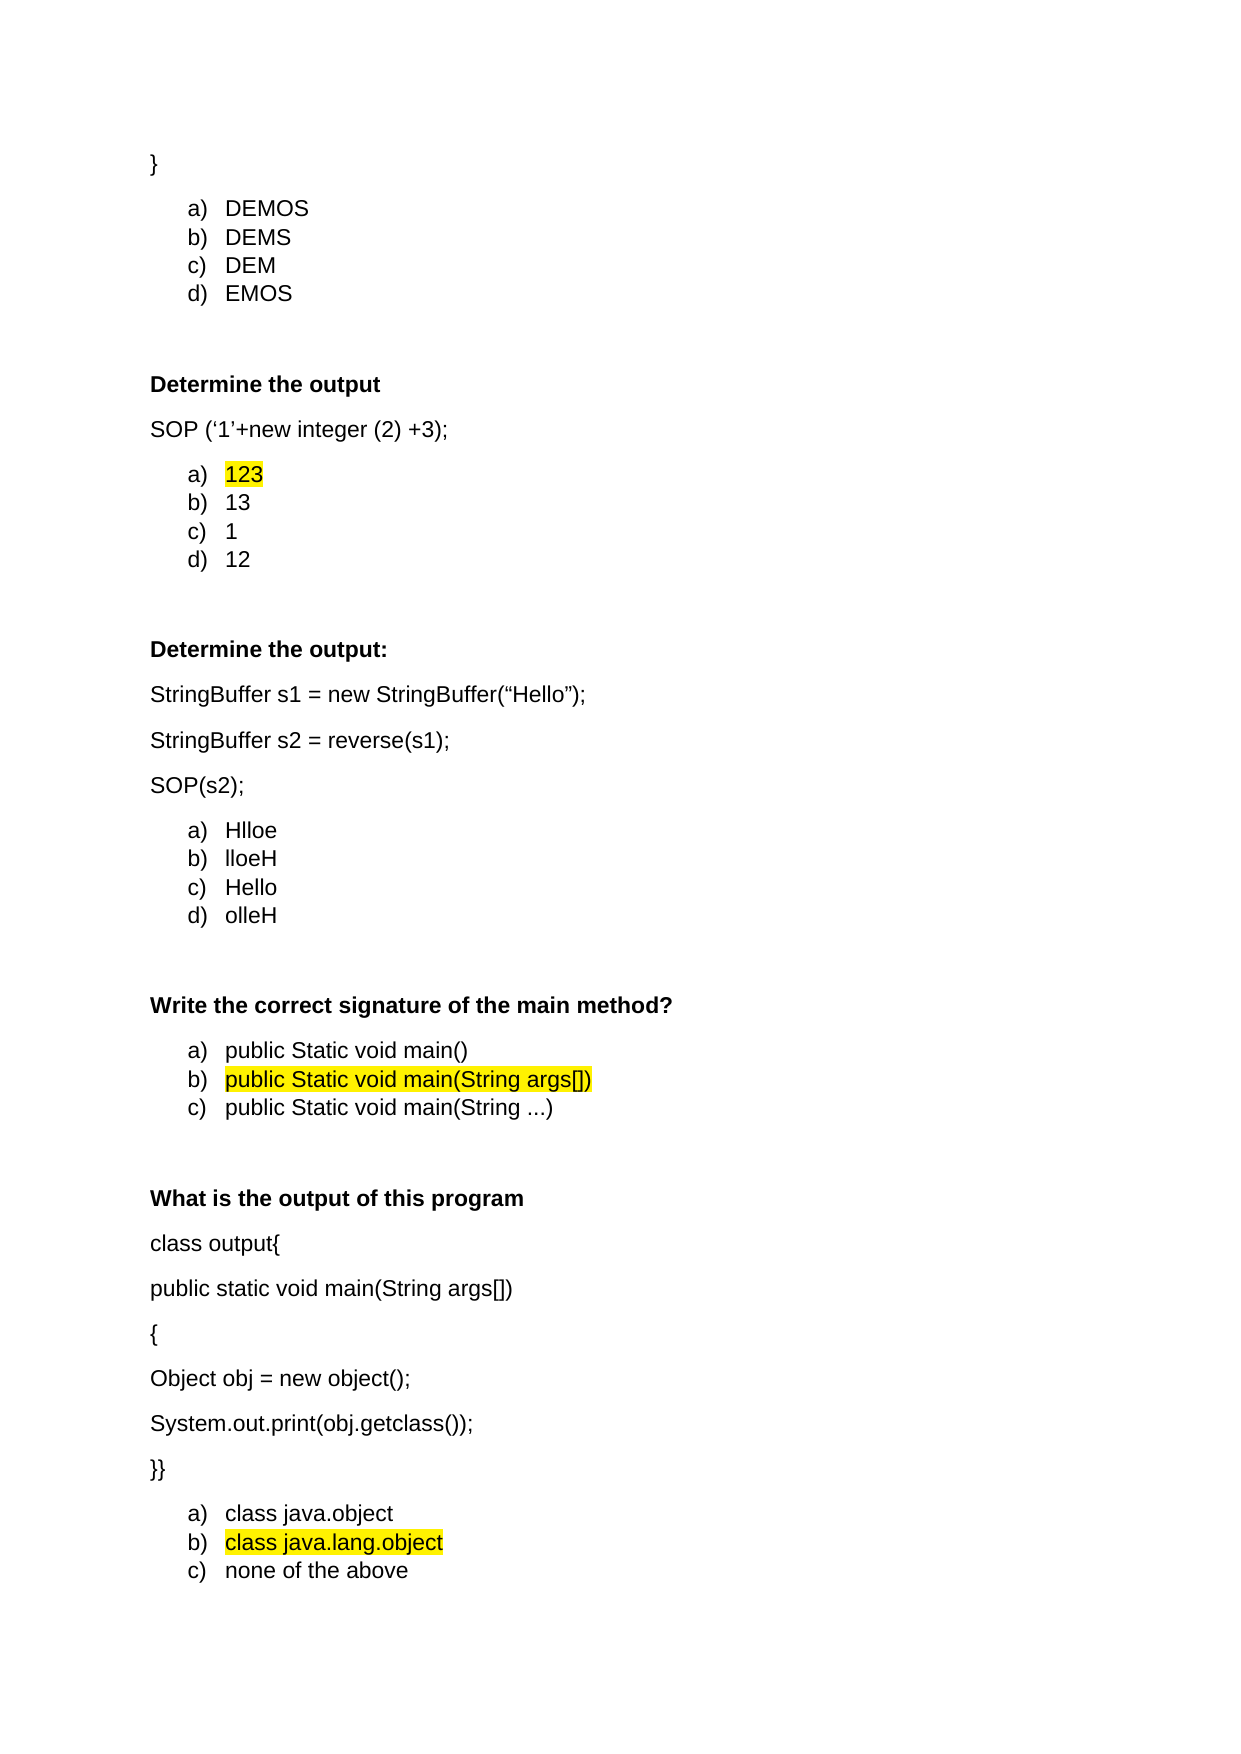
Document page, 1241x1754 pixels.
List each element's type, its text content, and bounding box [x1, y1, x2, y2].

text Write the correct signature of the main method? [150, 992, 1090, 1019]
list EMOS [187, 280, 1090, 307]
list 123 [187, 461, 1090, 487]
text Determine the output [150, 371, 1090, 397]
list DEMOS [187, 195, 1090, 221]
text class output{ [150, 1229, 1090, 1256]
list Hlloe [187, 817, 1090, 843]
list none of the above [187, 1557, 1090, 1583]
text } [150, 150, 1090, 176]
list 13 [187, 489, 1090, 516]
list 1 [187, 518, 1090, 544]
text SOP(s2); [150, 772, 1090, 798]
list olleH [187, 902, 1090, 928]
list 12 [187, 546, 1090, 572]
list class java.object [187, 1500, 1090, 1527]
text SOP (‘1’+new integer (2) +3); [150, 416, 1090, 442]
list public Static void main(String args[]) [187, 1066, 1090, 1092]
list DEMS [187, 223, 1090, 250]
text }} [150, 1455, 1090, 1481]
text Object obj = new object(); [150, 1365, 1090, 1391]
list class java.lang.object [187, 1529, 1090, 1555]
list public Static void main(String ...) [187, 1094, 1090, 1121]
list lloeH [187, 845, 1090, 872]
text public static void main(String args[]) [150, 1275, 1090, 1301]
text System.out.print(obj.getclass()); [150, 1410, 1090, 1436]
text StringBuffer s1 = new StringBuffer(“Hello”); [150, 681, 1090, 708]
list DEM [187, 252, 1090, 278]
text { [150, 1320, 1090, 1346]
text Determine the output: [150, 636, 1090, 663]
list Hello [187, 874, 1090, 900]
text What is the output of this program [150, 1184, 1090, 1211]
text StringBuffer s2 = reverse(s1); [150, 727, 1090, 753]
list public Static void main() [187, 1037, 1090, 1064]
